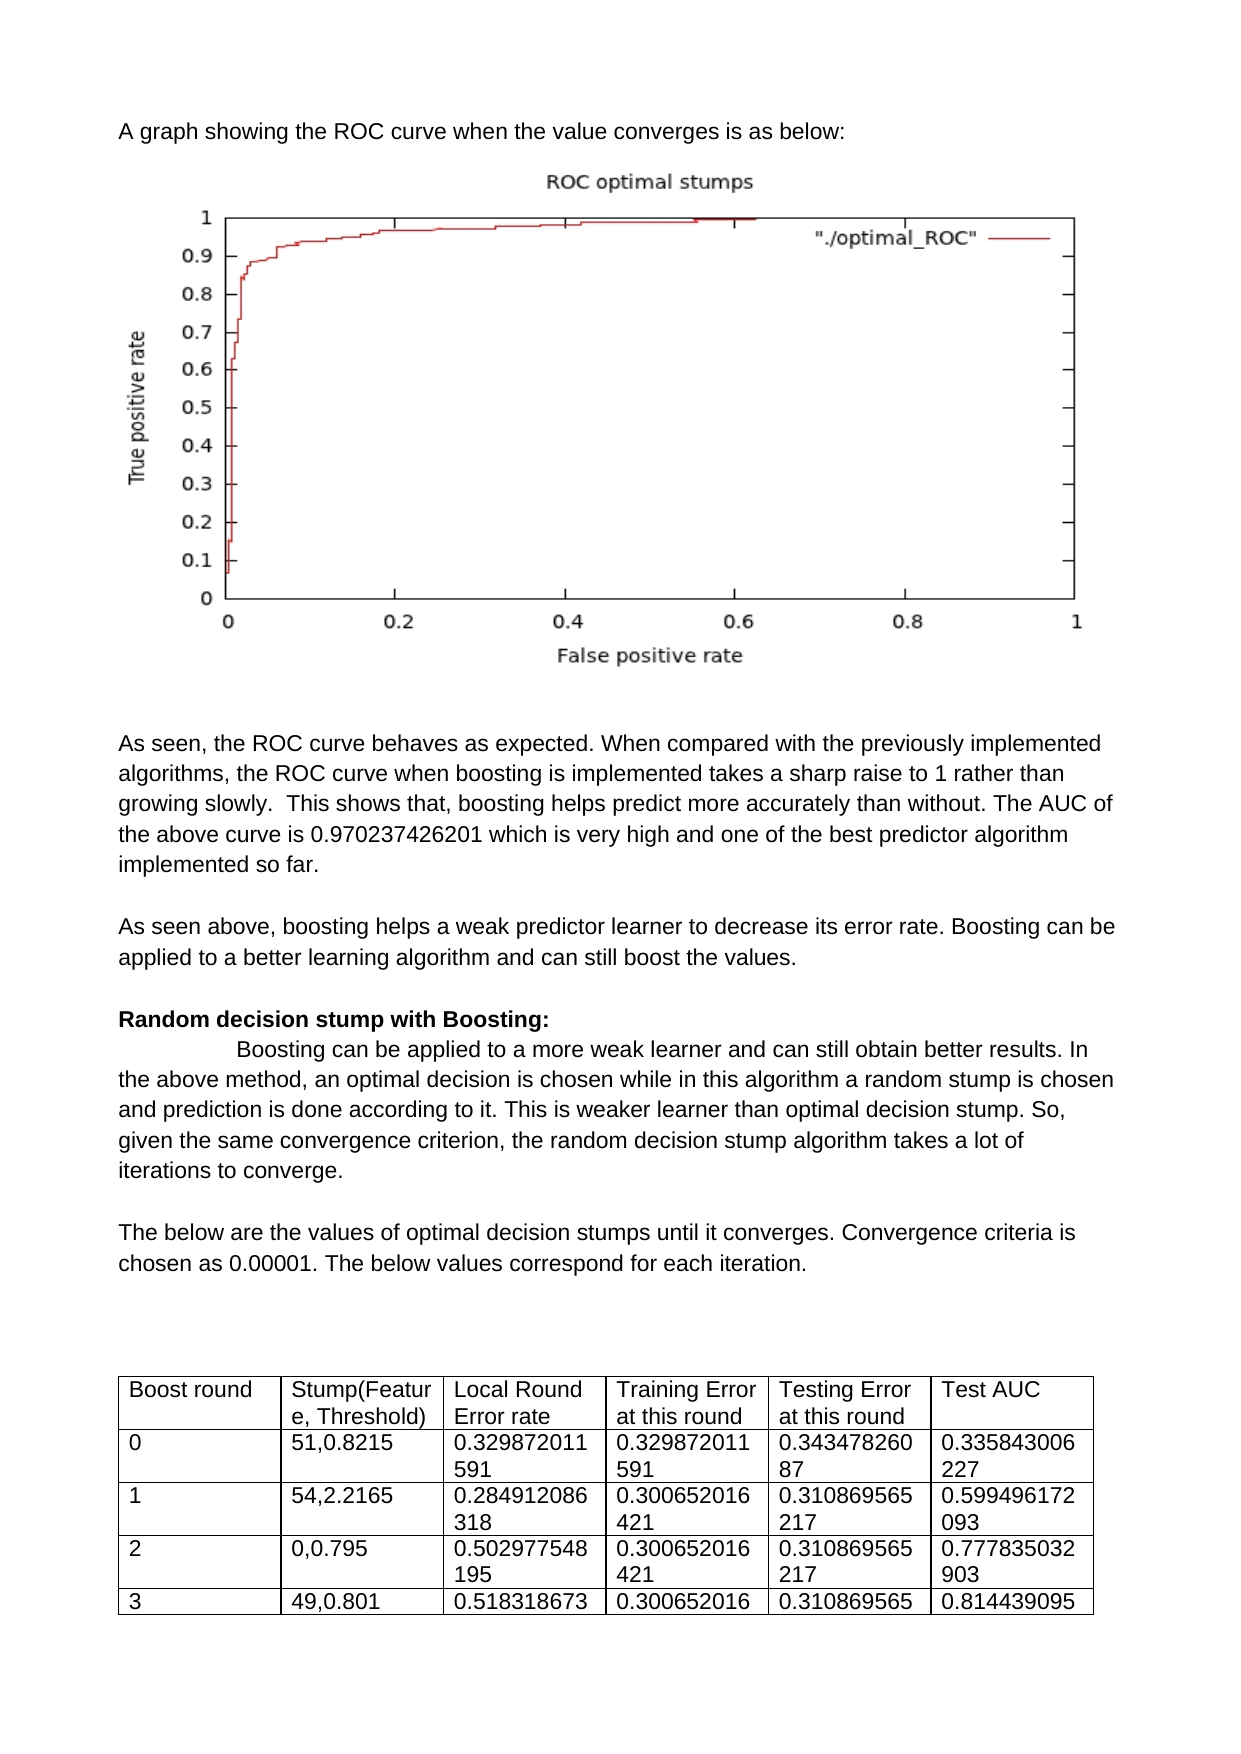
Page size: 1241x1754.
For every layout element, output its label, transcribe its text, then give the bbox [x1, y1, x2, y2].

table_header Local Round Error rate [444, 1377, 605, 1429]
table_cell 49,0.801 [282, 1589, 443, 1614]
table_cell 0.329872011591 [444, 1430, 605, 1482]
table_cell 0.518318673 [444, 1589, 605, 1614]
table_cell 0.814439095 [932, 1589, 1093, 1614]
table_cell 0.335843006227 [932, 1430, 1093, 1482]
table_header Training Error at this round [607, 1377, 768, 1429]
text As seen, the ROC curve behaves as expected. When compared with the previously implemented algorithms, the ROC curve when boosting is implemented takes a sharp raise to 1 rather than growing slowly. This shows that, boosting helps predict more accurately than without. The AUC of the above curve is 0.970237426201 which is very high and one of the best predictor algorithm implemented so far. [118, 730, 1122, 877]
table_cell 0.599496172093 [932, 1483, 1093, 1535]
text The below are the values of optimal decision stumps until it converges. Convergence criteria is chosen as 0.00001. The below values correspond for each iteration. [118, 1219, 1122, 1276]
table_cell 0.300652016421 [607, 1483, 768, 1535]
text As seen above, boosting helps a weak predictor learner to decrease its error rate. Boosting can be applied to a better learning algorithm and can still boost the values. [118, 913, 1122, 970]
table_cell 0.300652016 [607, 1589, 768, 1614]
table_cell 54,2.2165 [282, 1483, 443, 1535]
table_cell 0,0.795 [282, 1536, 443, 1588]
text A graph showing the ROC curve when the value converges is as below: [118, 118, 1122, 144]
table_cell 0.284912086318 [444, 1483, 605, 1535]
table_cell 0.34347826087 [769, 1430, 930, 1482]
table_cell 2 [119, 1536, 280, 1588]
table_cell 0.777835032903 [932, 1536, 1093, 1588]
table_cell 0.300652016421 [607, 1536, 768, 1588]
table_cell 0.310869565217 [769, 1483, 930, 1535]
table_cell 0.329872011591 [607, 1430, 768, 1482]
table_cell 1 [119, 1483, 280, 1535]
table_cell 0 [119, 1430, 280, 1482]
table_cell 0.502977548195 [444, 1536, 605, 1588]
table_cell 0.310869565217 [769, 1536, 930, 1588]
table_header Testing Error at this round [769, 1377, 930, 1429]
table_header Boost round [119, 1377, 280, 1429]
text Random decision stump with Boosting: [118, 1006, 1122, 1032]
table_cell 0.310869565 [769, 1589, 930, 1614]
table_header Test AUC [932, 1377, 1093, 1429]
table_cell 3 [119, 1589, 280, 1614]
table_header Stump(Feature, Threshold) [282, 1377, 443, 1429]
text Boosting can be applied to a more weak learner and can still obtain better results. In the above method, an optimal decision is chosen while in this algorithm a random stump is chosen and prediction is done according to it. This is weaker learner than optimal decision stump. So, given the same convergence criterion, the random decision stump algorithm takes a lot of iterations to converge. [118, 1036, 1122, 1183]
table_cell 51,0.8215 [282, 1430, 443, 1482]
